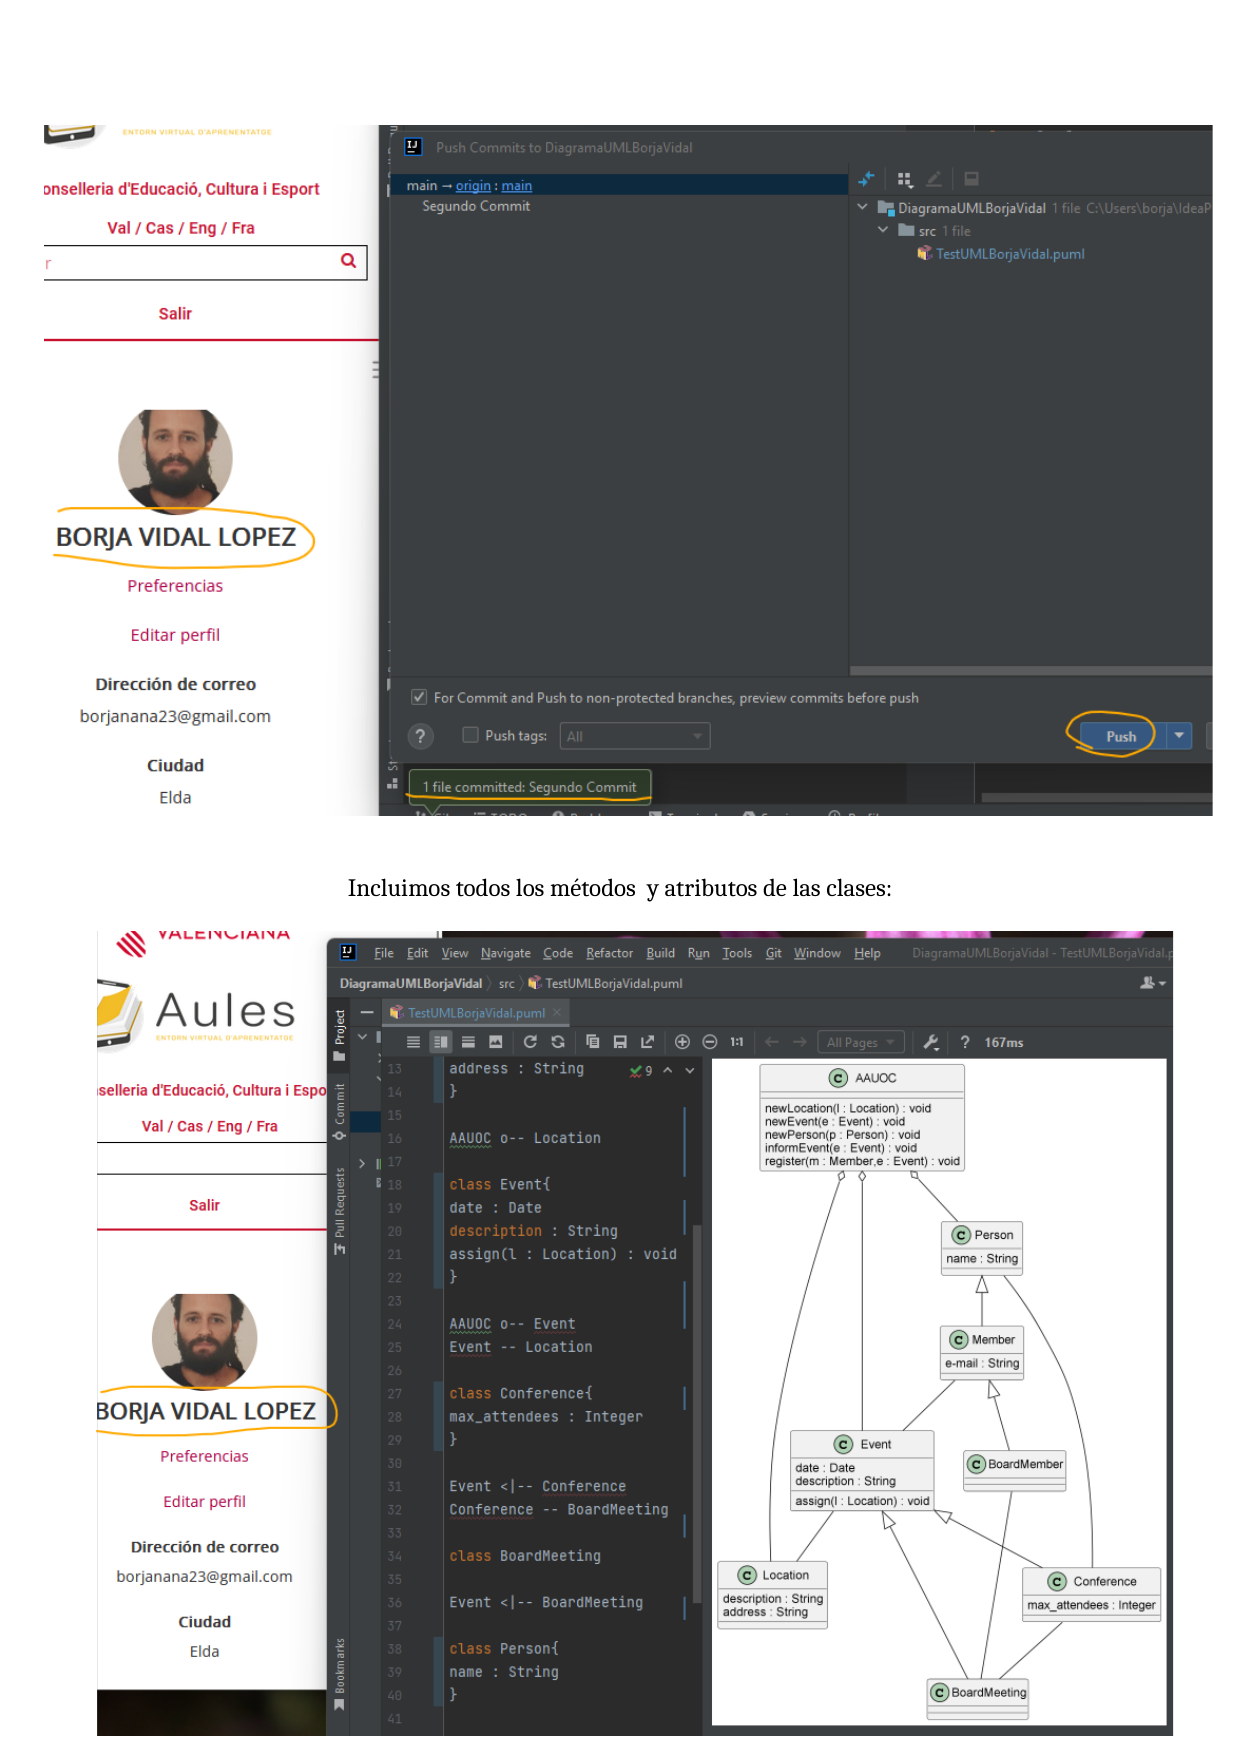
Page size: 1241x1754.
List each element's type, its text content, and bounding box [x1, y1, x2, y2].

text Incluimos todos los métodos y atributos de las clases: [118, 873, 1122, 902]
picture [95, 931, 1174, 1736]
picture [44, 125, 1213, 816]
